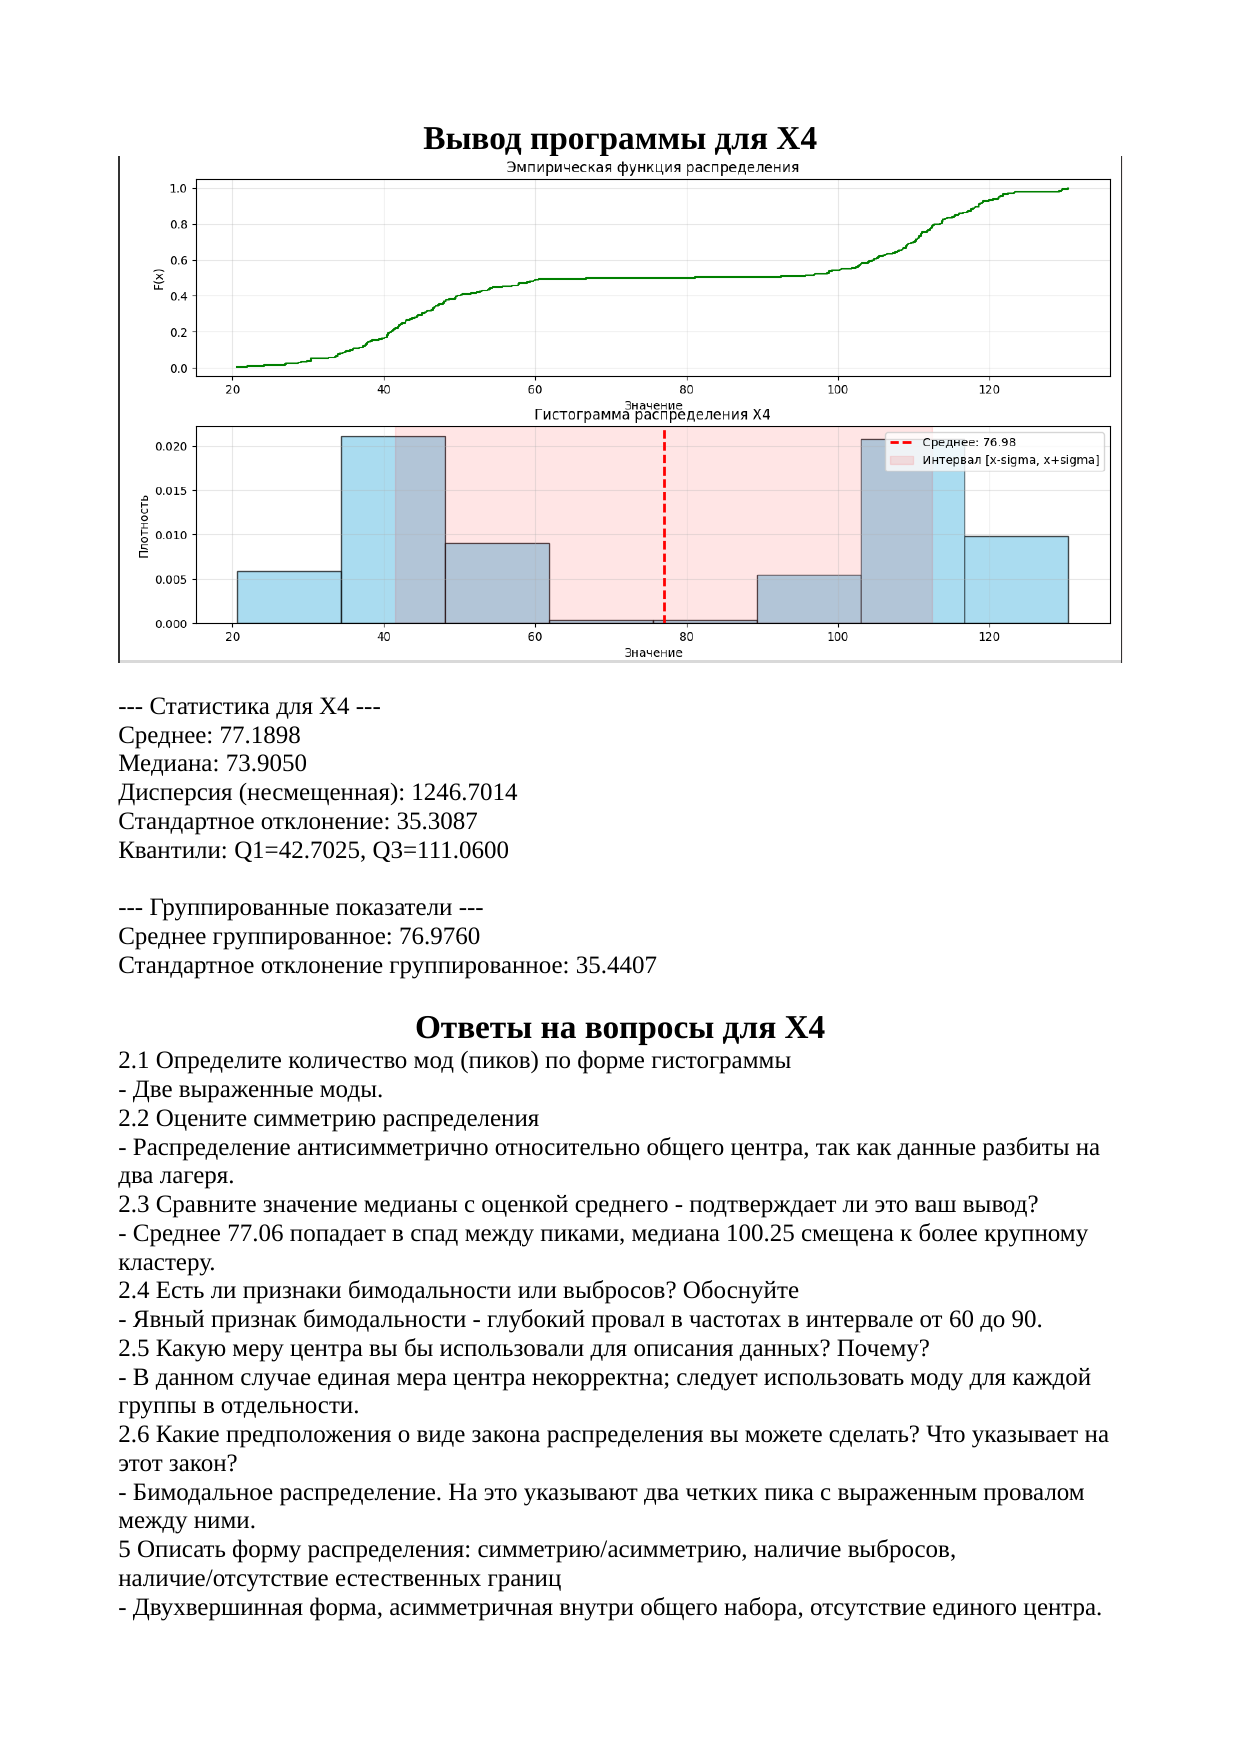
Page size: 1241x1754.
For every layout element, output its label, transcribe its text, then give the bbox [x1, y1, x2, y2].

text - Двухвершинная форма, асимметричная внутри общего набора, отсутствие единого центра. [118, 1592, 1122, 1621]
text Квантили: Q1=42.7025, Q3=111.0600 [118, 835, 1122, 863]
text - Явный признак бимодальности - глубокий провал в частотах в интервале от 60 до 90. [118, 1304, 1122, 1333]
text Ответы на вопросы для X4 [118, 1007, 1122, 1046]
text Среднее группированное: 76.9760 [118, 921, 1122, 950]
text 5 Описать форму распределения: симметрию/асимметрию, наличие выбросов, наличие/отсутствие естественных границ [118, 1534, 1122, 1592]
text - Распределение антисимметрично относительно общего центра, так как данные разбиты на два лагеря. [118, 1132, 1122, 1189]
text Медиана: 73.9050 [118, 748, 1122, 777]
text Стандартное отклонение группированное: 35.4407 [118, 950, 1122, 978]
text Дисперсия (несмещенная): 1246.7014 [118, 777, 1122, 806]
text Cтандартное отклонение: 35.3087 [118, 806, 1122, 835]
text 2.1 Определите количество мод (пиков) по форме гистограммы [118, 1046, 1122, 1074]
text 2.5 Какую меру центра вы бы использовали для описания данных? Почему? [118, 1333, 1122, 1362]
text --- Группированные показатели --- [118, 892, 1122, 921]
text --- Статистика для X4 --- [118, 691, 1122, 720]
text 2.6 Какие предположения о виде закона распределения вы можете сделать? Что указывает на этот закон? [118, 1419, 1122, 1477]
text - Бимодальное распределение. На это указывают два четких пика с выраженным провалом между ними. [118, 1477, 1122, 1534]
text - Среднее 77.06 попадает в спад между пиками, медиана 100.25 смещена к более крупному кластеру. [118, 1218, 1122, 1276]
text Среднее: 77.1898 [118, 720, 1122, 748]
picture [118, 156, 1123, 663]
text 2.4 Есть ли признаки бимодальности или выбросов? Обоснуйте [118, 1276, 1122, 1304]
text 2.2 Оцените симметрию распределения [118, 1103, 1122, 1132]
text 2.3 Сравните значение медианы с оценкой среднего - подтверждает ли это ваш вывод? [118, 1189, 1122, 1218]
text - В данном случае единая мера центра некорректна; следует использовать моду для каждой группы в отдельности. [118, 1362, 1122, 1419]
text Вывод программы для X4 [118, 118, 1122, 156]
text - Две выраженные моды. [118, 1074, 1122, 1103]
